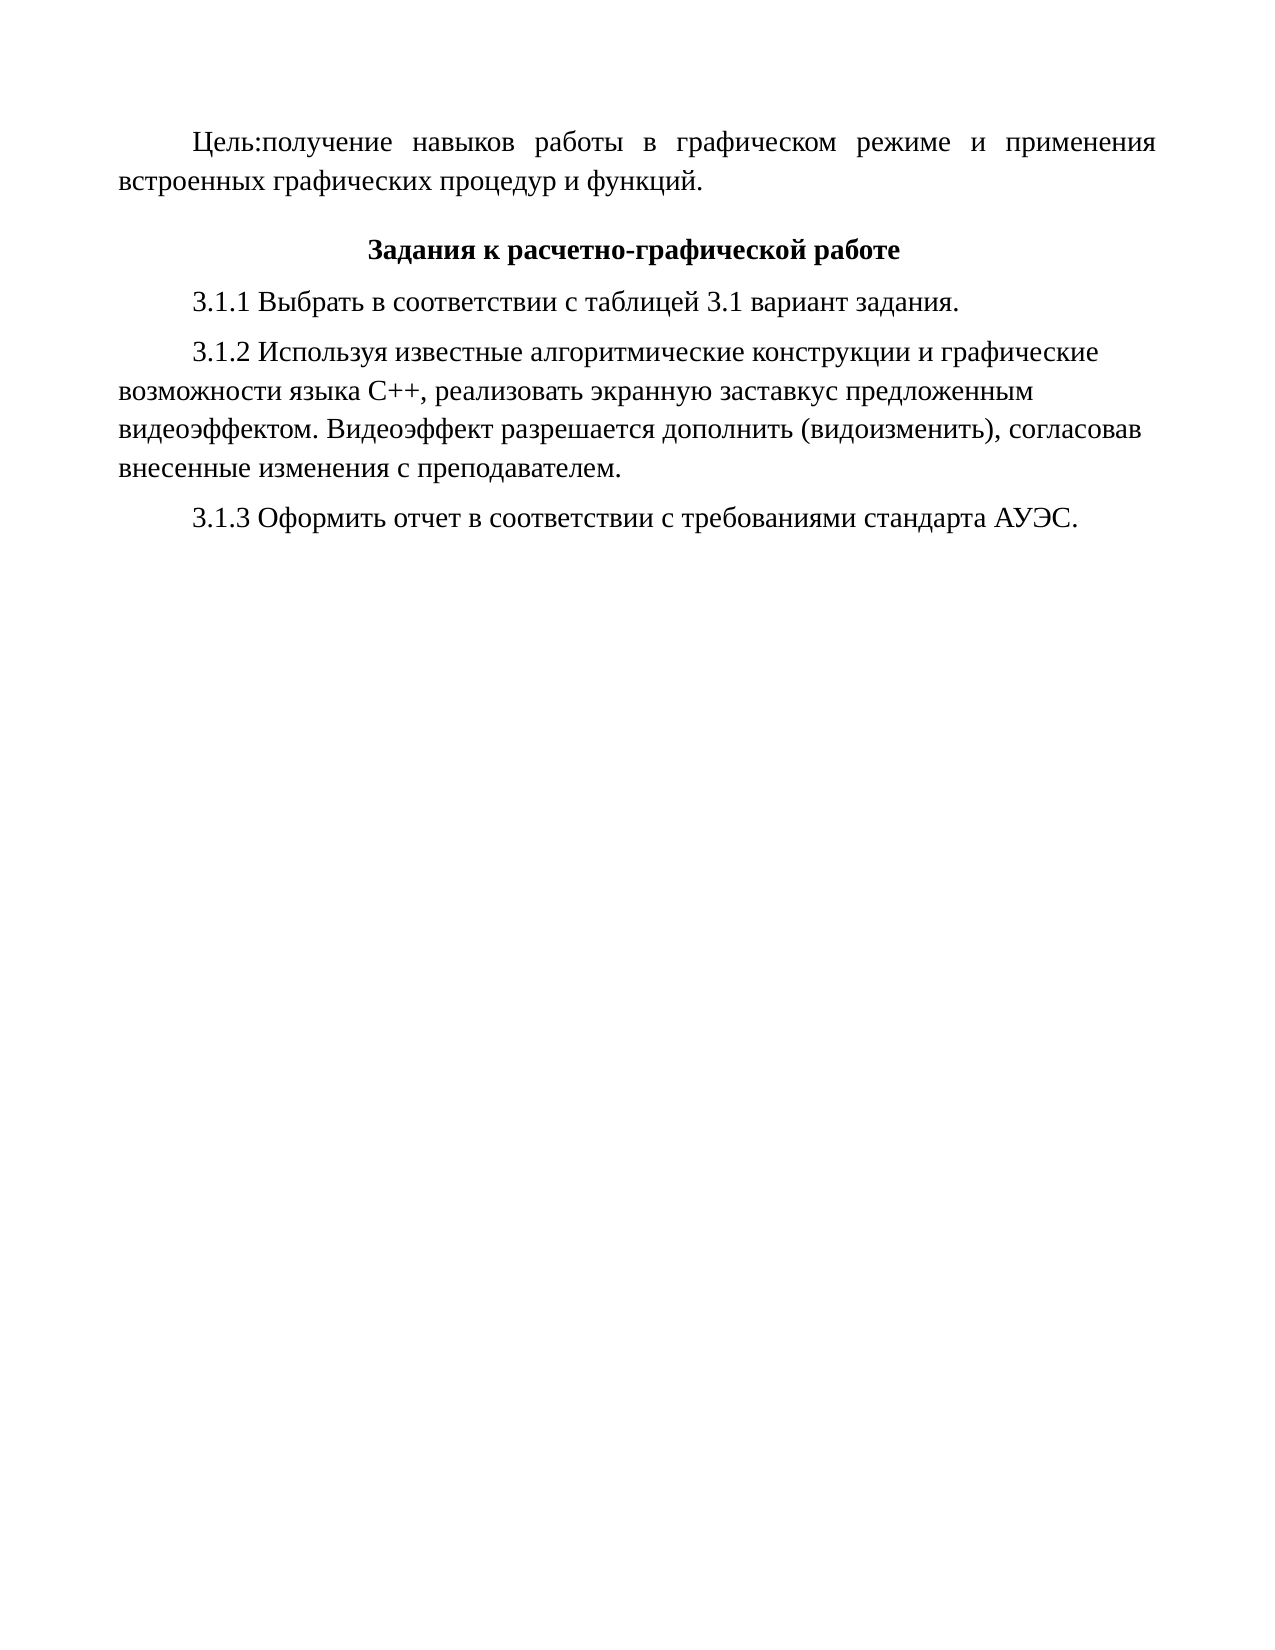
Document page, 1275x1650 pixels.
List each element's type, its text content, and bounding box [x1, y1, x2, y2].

text Цель:получение навыков работы в графическом режиме и применения встроенных графических процедур и функций. [118, 124, 1157, 196]
text 3.1.3 Оформить отчет в соответствии с требованиями стандарта АУЭС. [118, 501, 1157, 534]
text 3.1.2 Используя известные алгоритмические конструкции и графические возможности языка C++, реализовать экранную заставкус предложенным видеоэффектом. Видеоэффект разрешается дополнить (видоизменить), согласовав внесенные изменения с преподавателем. [118, 334, 1157, 484]
text 3.1.1 Выбрать в соответствии с таблицей 3.1 вариант задания. [118, 284, 1157, 318]
subtitle Задания к расчетно-графической работе [118, 232, 1157, 266]
